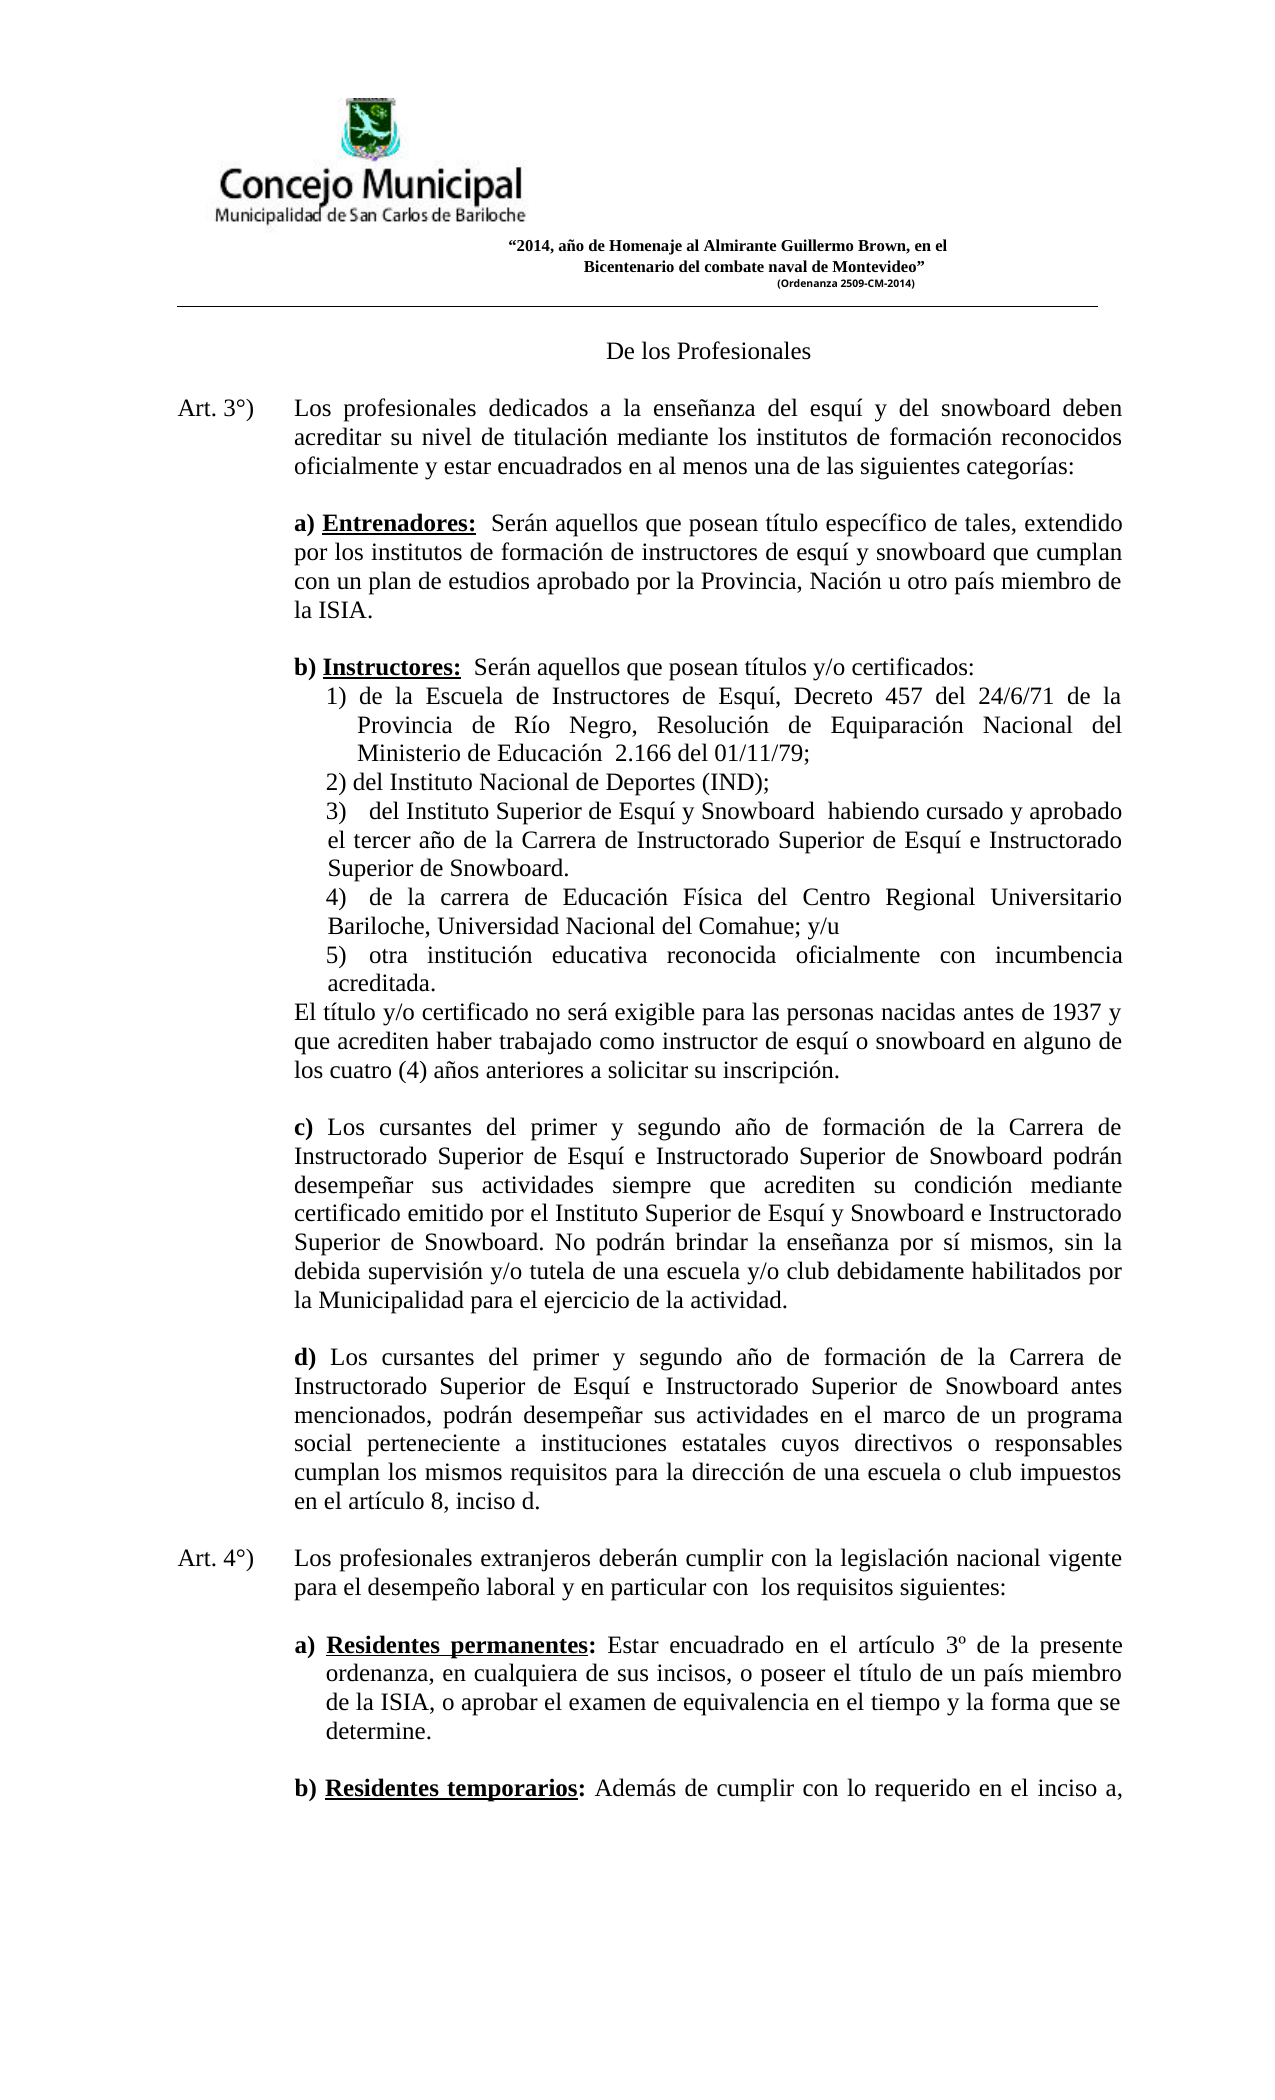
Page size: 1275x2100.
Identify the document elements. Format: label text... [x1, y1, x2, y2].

table_cell De los Profesionales [287, 336, 1130, 393]
table_cell Los profesionales dedicados a la enseñanza del esquí y del snowboard deben acreditar su nivel de titulación mediante los institutos de formación reconocidos oficialmente y estar encuadrados en al menos una de las siguientes categorías: a) Entrenadores: Serán aquellos que posean título específico de tales, extendido por los institutos de formación de instructores de esquí y snowboard que cumplan con un plan de estudios aprobado por la Provincia, Nación u otro país miembro de la ISIA. b) Instructores: Serán aquellos que posean títulos y/o certificados: 1) de la Escuela de Instructores de Esquí, Decreto 457 del 24/6/71 de la Provincia de Río Negro, Resolución de Equiparación Nacional del Ministerio de Educación 2.166 del 01/11/79; 2) del Instituto Nacional de Deportes (IND); del Instituto Superior de Esquí y Snowboard habiendo cursado y aprobado el tercer año de la Carrera de Instructorado Superior de Esquí e Instructorado Superior de Snowboard. de la carrera de Educación Física del Centro Regional Universitario Bariloche, Universidad Nacional del Comahue; y/u otra institución educativa reconocida oficialmente con incumbencia acreditada. El título y/o certificado no será exigible para las personas nacidas antes de 1937 y que acrediten haber trabajado como instructor de esquí o snowboard en alguno de los cuatro (4) años anteriores a solicitar su inscripción. c) Los cursantes del primer y segundo año de formación de la Carrera de Instructorado Superior de Esquí e Instructorado Superior de Snowboard podrán desempeñar sus actividades siempre que acrediten su condición mediante certificado emitido por el Instituto Superior de Esquí y Snowboard e Instructorado Superior de Snowboard. No podrán brindar la enseñanza por sí mismos, sin la debida supervisión y/o tutela de una escuela y/o club debidamente habilitados por la Municipalidad para el ejercicio de la actividad. d) Los cursantes del primer y segundo año de formación de la Carrera de Instructorado Superior de Esquí e Instructorado Superior de Snowboard antes mencionados, podrán desempeñar sus actividades en el marco de un programa social perteneciente a instituciones estatales cuyos directivos o responsables cumplan los mismos requisitos para la dirección de una escuela o club impuestos en el artículo 8, inciso d. [287, 394, 1130, 1543]
table_cell Art. 4°) [170, 1544, 287, 1802]
table_cell [170, 336, 287, 393]
table_cell Art. 3°) [170, 394, 287, 1543]
picture [194, 98, 554, 234]
table_cell Los profesionales extranjeros deberán cumplir con la legislación nacional vigente para el desempeño laboral y en particular con los requisitos siguientes: a) Residentes permanentes: Estar encuadrado en el artículo 3º de la presente ordenanza, en cualquiera de sus incisos, o poseer el título de un país miembro de la ISIA, o aprobar el examen de equivalencia en el tiempo y la forma que se determine. b) Residentes temporarios: Además de cumplir con lo requerido en el inciso a, [287, 1544, 1130, 1802]
